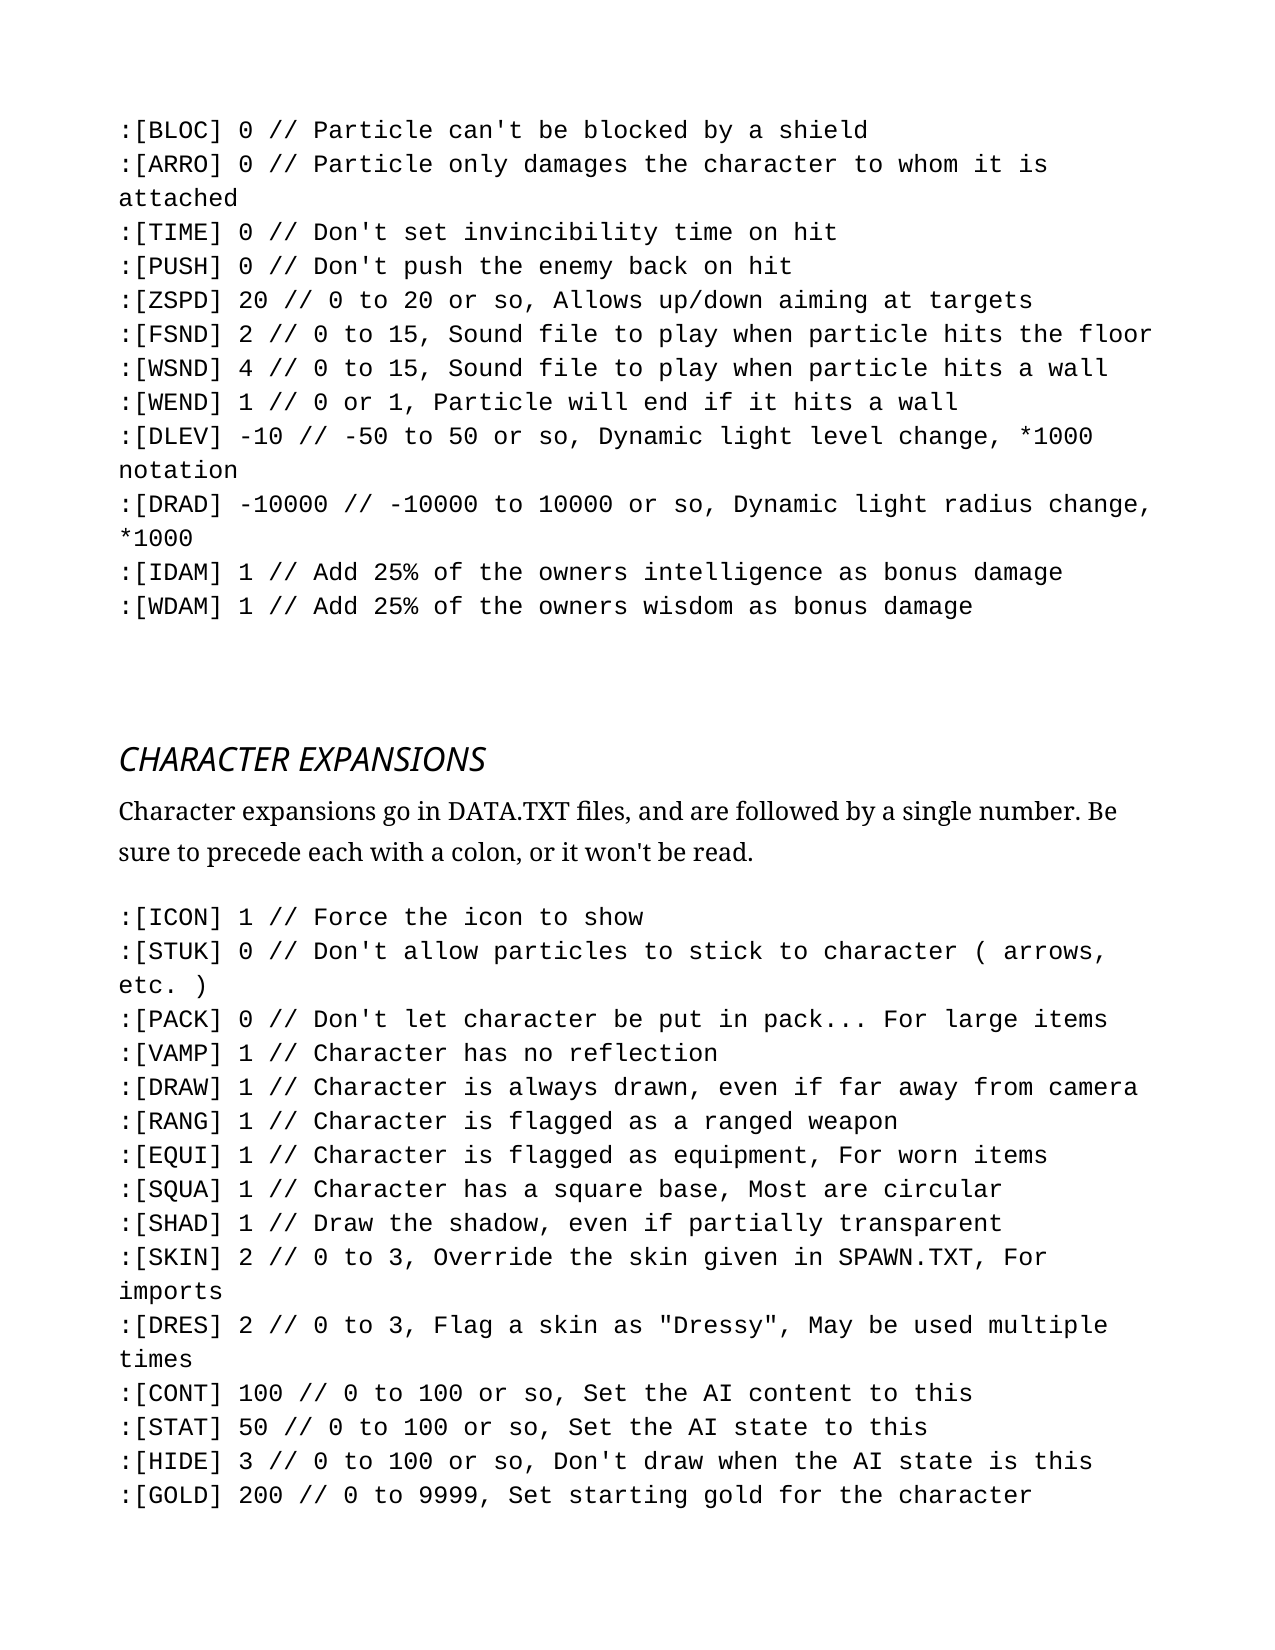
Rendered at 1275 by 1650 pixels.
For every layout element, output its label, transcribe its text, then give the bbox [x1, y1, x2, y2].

text :[ICON] 1 // Force the icon to show [118, 905, 1157, 933]
text :[STUK] 0 // Don't allow particles to stick to character ( arrows, etc. ) [118, 939, 1157, 1001]
text :[PUSH] 0 // Don't push the enemy back on hit [118, 254, 1157, 282]
text :[WEND] 1 // 0 or 1, Particle will end if it hits a wall [118, 390, 1157, 418]
text :[GOLD] 200 // 0 to 9999, Set starting gold for the character [118, 1482, 1157, 1511]
text :[HIDE] 3 // 0 to 100 or so, Don't draw when the AI state is this [118, 1448, 1157, 1477]
text :[DRAD] -10000 // -10000 to 10000 or so, Dynamic light radius change, *1000 [118, 492, 1157, 554]
subtitle CHARACTER EXPANSIONS [118, 735, 1157, 781]
text :[DRES] 2 // 0 to 3, Flag a skin as "Dressy", May be used multiple times [118, 1312, 1157, 1375]
text :[RANG] 1 // Character is flagged as a ranged weapon [118, 1109, 1157, 1137]
text :[EQUI] 1 // Character is flagged as equipment, For worn items [118, 1143, 1157, 1171]
text :[BLOC] 0 // Particle can't be blocked by a shield [118, 118, 1157, 146]
text :[DLEV] -10 // -50 to 50 or so, Dynamic light level change, *1000 notation [118, 424, 1157, 486]
text :[VAMP] 1 // Character has no reflection [118, 1041, 1157, 1069]
text :[TIME] 0 // Don't set invincibility time on hit [118, 220, 1157, 248]
text :[FSND] 2 // 0 to 15, Sound file to play when particle hits the floor [118, 322, 1157, 350]
text :[CONT] 100 // 0 to 100 or so, Set the AI content to this [118, 1380, 1157, 1409]
text :[ARRO] 0 // Particle only damages the character to whom it is attached [118, 152, 1157, 214]
text :[STAT] 50 // 0 to 100 or so, Set the AI state to this [118, 1414, 1157, 1443]
text :[WSND] 4 // 0 to 15, Sound file to play when particle hits a wall [118, 356, 1157, 384]
text :[PACK] 0 // Don't let character be put in pack... For large items [118, 1007, 1157, 1035]
text :[SQUA] 1 // Character has a square base, Most are circular [118, 1177, 1157, 1205]
text :[ZSPD] 20 // 0 to 20 or so, Allows up/down aiming at targets [118, 288, 1157, 316]
text :[SKIN] 2 // 0 to 3, Override the skin given in SPAWN.TXT, For imports [118, 1244, 1157, 1307]
text :[WDAM] 1 // Add 25% of the owners wisdom as bonus damage [118, 593, 1157, 622]
text Character expansions go in DATA.TXT files, and are followed by a single number. Be sure to precede each with a colon, or it won't be read. [118, 793, 1157, 868]
text :[DRAW] 1 // Character is always drawn, even if far away from camera [118, 1075, 1157, 1103]
text :[SHAD] 1 // Draw the shadow, even if partially transparent [118, 1211, 1157, 1239]
text :[IDAM] 1 // Add 25% of the owners intelligence as bonus damage [118, 559, 1157, 588]
